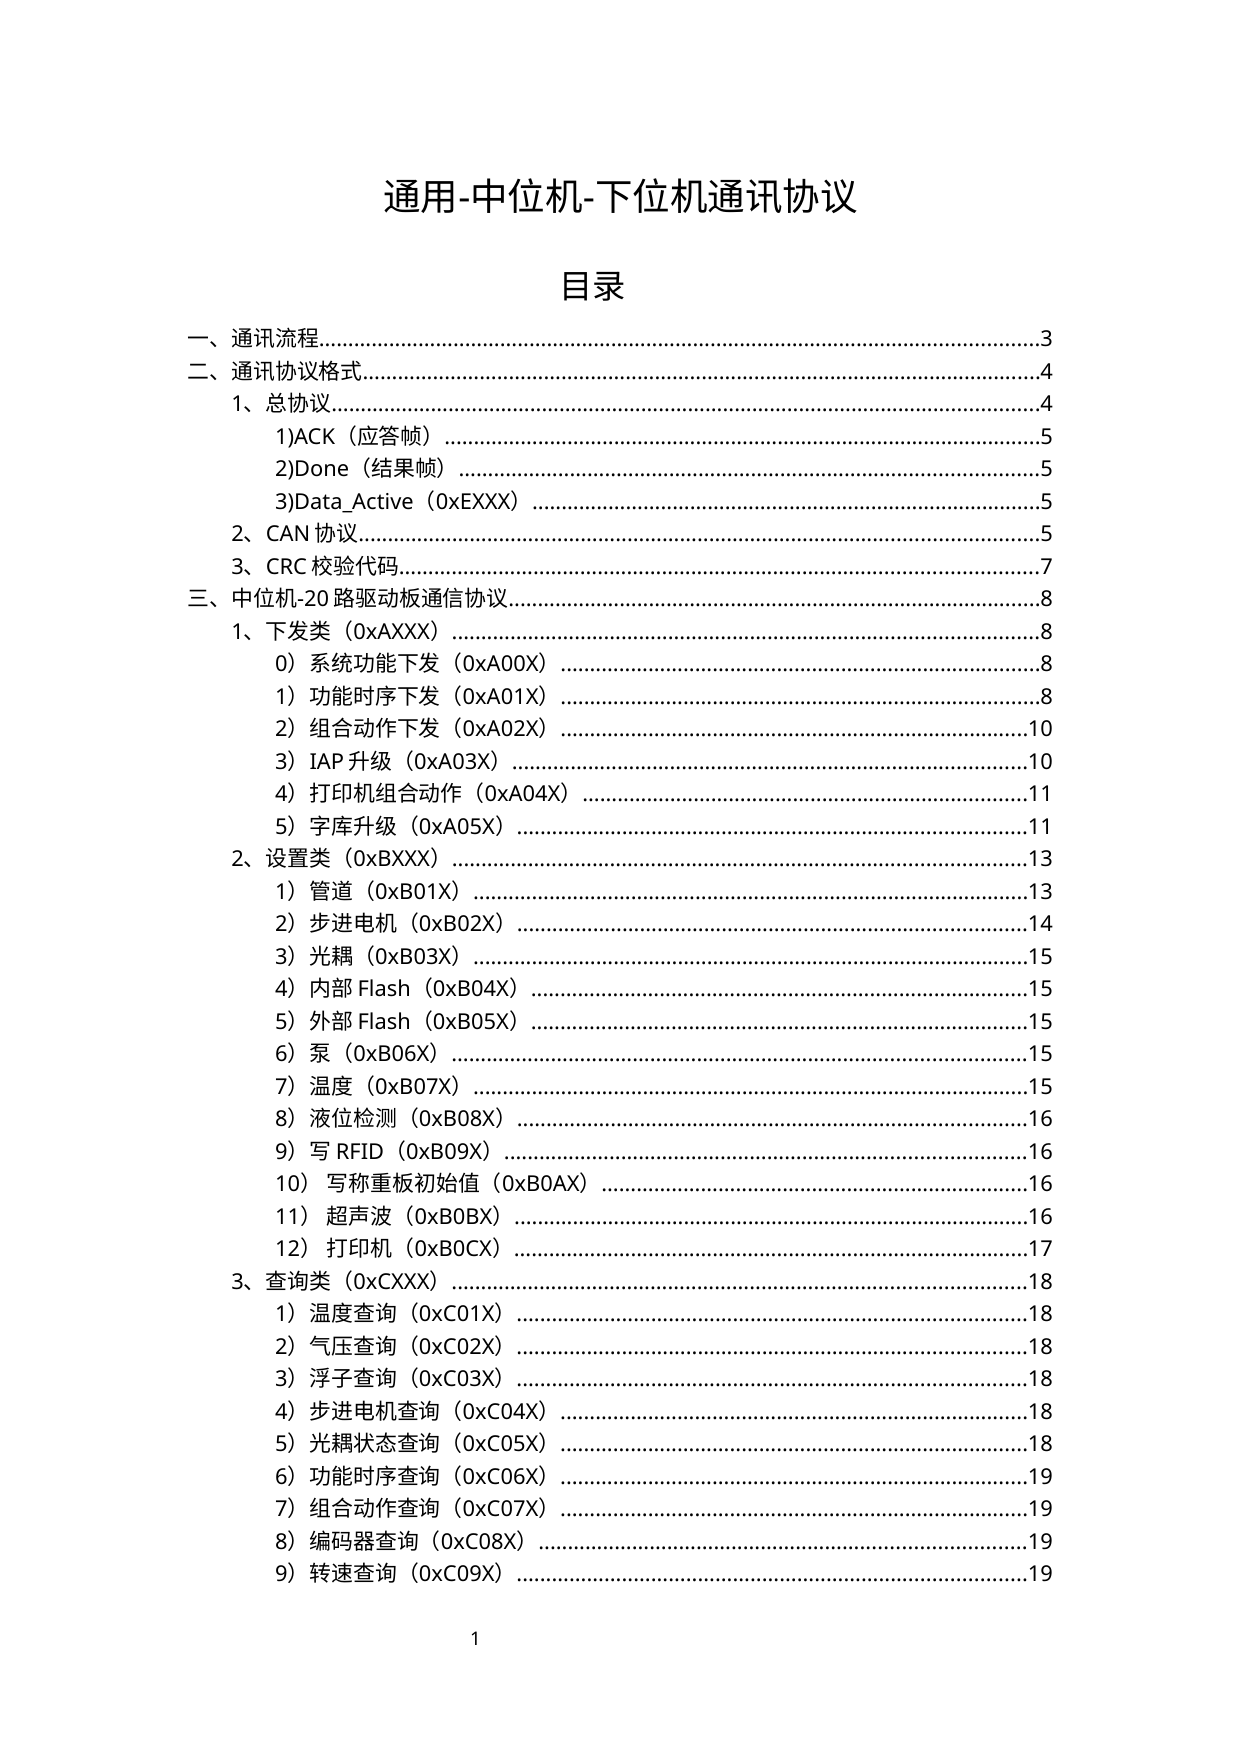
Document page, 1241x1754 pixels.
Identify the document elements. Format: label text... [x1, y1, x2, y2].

text 2、CAN协议 5 [231, 516, 1053, 548]
text 8）液位检测（0xB08X） 16 [275, 1101, 1053, 1133]
text 12） 打印机（0xB0CX） 17 [275, 1231, 1053, 1263]
text 4）打印机组合动作（0xA04X） 11 [275, 776, 1053, 808]
text 1、下发类（0xAXXX） 8 [231, 613, 1053, 646]
text 通用-中位机-下位机通讯协议 [187, 162, 1053, 227]
text 3）浮子查询（0xC03X） 18 [275, 1361, 1053, 1393]
text 二、通讯协议格式 4 [187, 353, 1053, 386]
text 2)Done（结果帧） 5 [275, 451, 1053, 483]
text 6）功能时序查询（0xC06X） 19 [275, 1458, 1053, 1491]
text 1）功能时序下发（0xA01X） 8 [275, 678, 1053, 711]
text 6）泵（0xB06X） 15 [275, 1036, 1053, 1068]
text 1)ACK（应答帧） 5 [275, 418, 1053, 451]
text 1）管道（0xB01X） 13 [275, 873, 1053, 906]
text 目录 [187, 252, 1053, 317]
text 4）步进电机查询（0xC04X） 18 [275, 1393, 1053, 1426]
text 7）组合动作查询（0xC07X） 19 [275, 1491, 1053, 1523]
text 9）转速查询（0xC09X） 19 [275, 1556, 1053, 1588]
text 一、通讯流程 3 [187, 321, 1053, 353]
text 3）IAP升级（0xA03X） 10 [275, 743, 1053, 776]
text 2、设置类（0xBXXX） 13 [231, 841, 1053, 873]
text 8）编码器查询（0xC08X） 19 [275, 1523, 1053, 1556]
text 3）光耦（0xB03X） 15 [275, 938, 1053, 971]
text 5）光耦状态查询（0xC05X） 18 [275, 1426, 1053, 1458]
text 1、总协议 4 [231, 386, 1053, 418]
text 3、查询类（0xCXXX） 18 [231, 1263, 1053, 1296]
text 10） 写称重板初始值（0xB0AX） 16 [275, 1166, 1053, 1198]
text 0）系统功能下发（0xA00X） 8 [275, 646, 1053, 678]
text 2）组合动作下发（0xA02X） 10 [275, 711, 1053, 743]
text 5）外部Flash（0xB05X） 15 [275, 1003, 1053, 1036]
text 9）写RFID（0xB09X） 16 [275, 1133, 1053, 1166]
text 5）字库升级（0xA05X） 11 [275, 808, 1053, 841]
text 3、CRC校验代码 7 [231, 548, 1053, 581]
text 11） 超声波（0xB0BX） 16 [275, 1198, 1053, 1231]
text 4）内部Flash（0xB04X） 15 [275, 971, 1053, 1003]
text 3)Data_Active（0xEXXX） 5 [275, 483, 1053, 516]
text 三、中位机-20路驱动板通信协议 8 [187, 581, 1053, 613]
text 7）温度（0xB07X） 15 [275, 1068, 1053, 1101]
text 1）温度查询（0xC01X） 18 [275, 1296, 1053, 1328]
text 2）气压查询（0xC02X） 18 [275, 1328, 1053, 1361]
text 2）步进电机（0xB02X） 14 [275, 906, 1053, 938]
